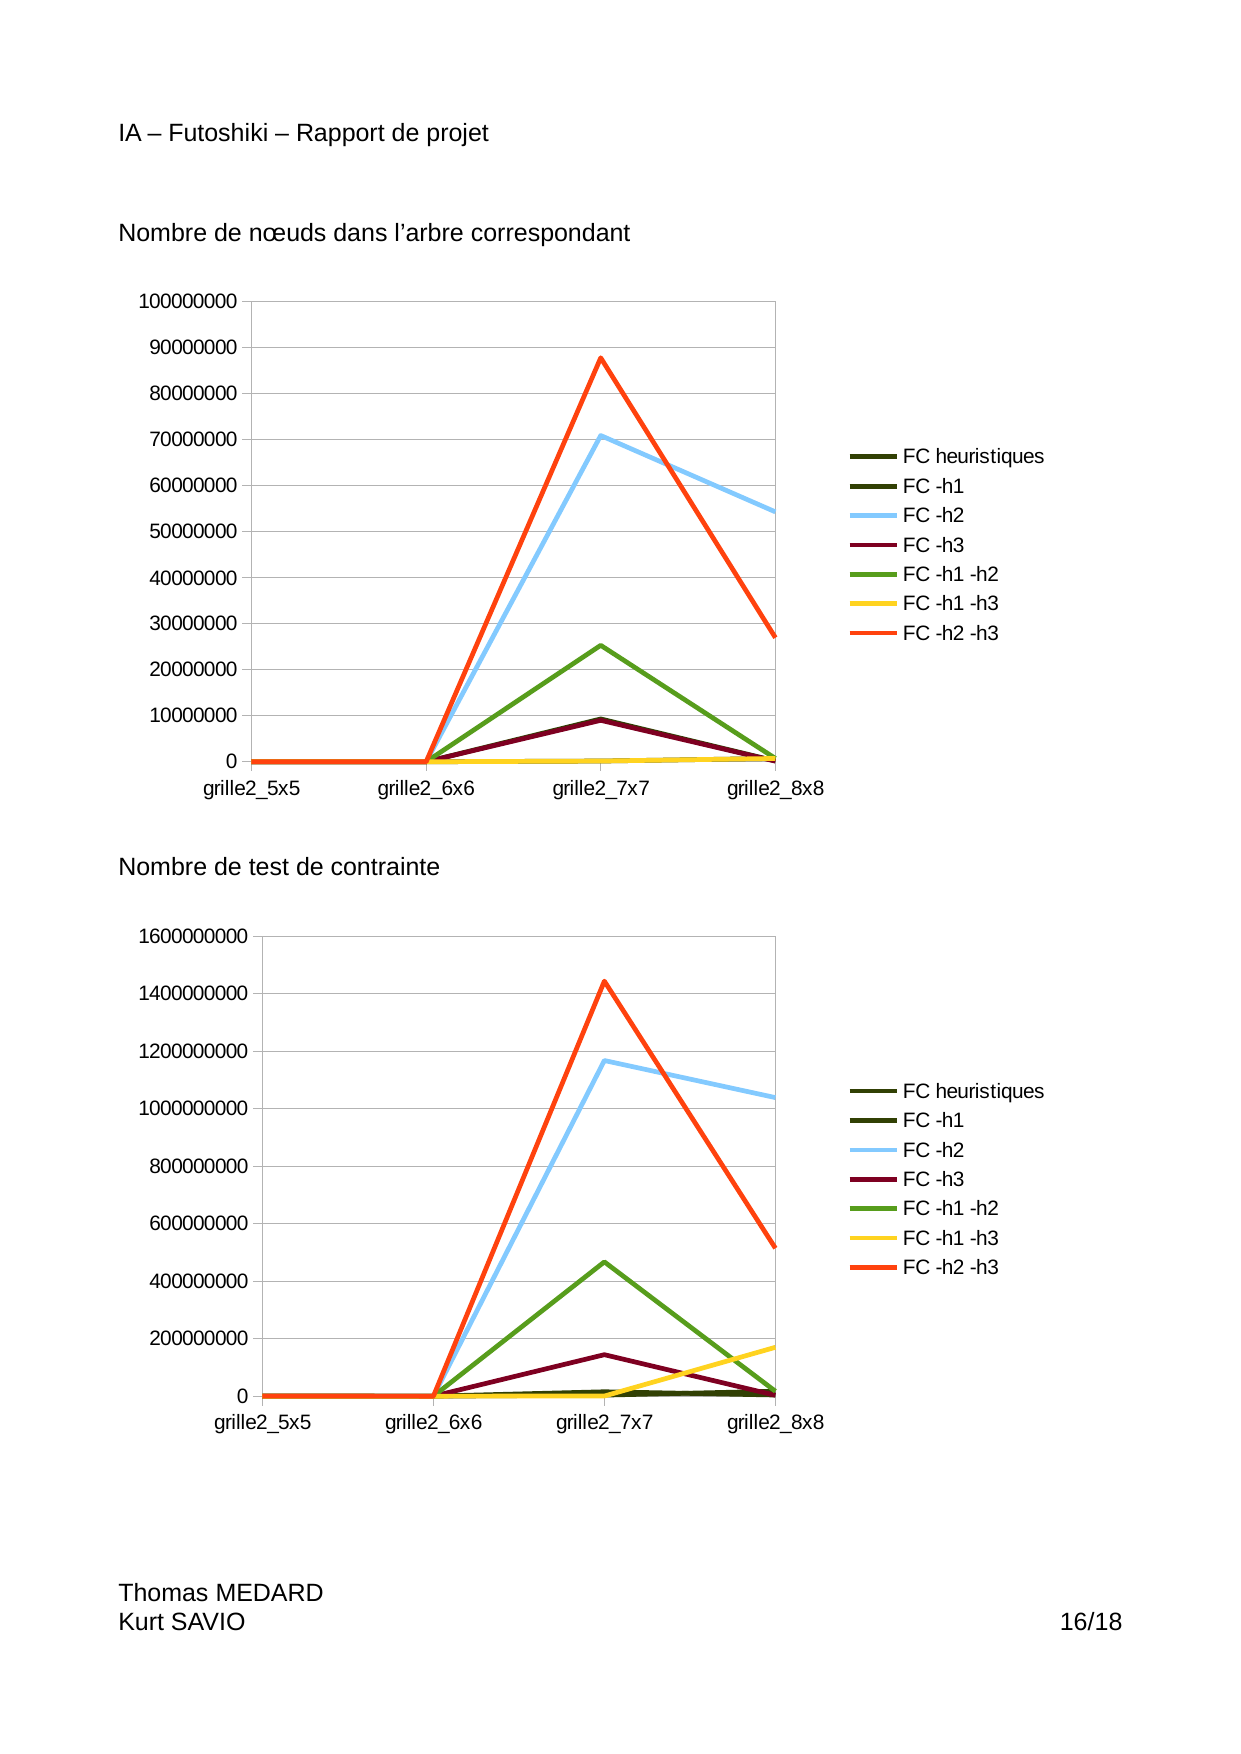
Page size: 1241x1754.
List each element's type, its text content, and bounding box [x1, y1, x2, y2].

text Nombre de nœuds dans l’arbre correspondant [118, 218, 1122, 246]
text Nombre de test de contrainte [118, 852, 1122, 881]
